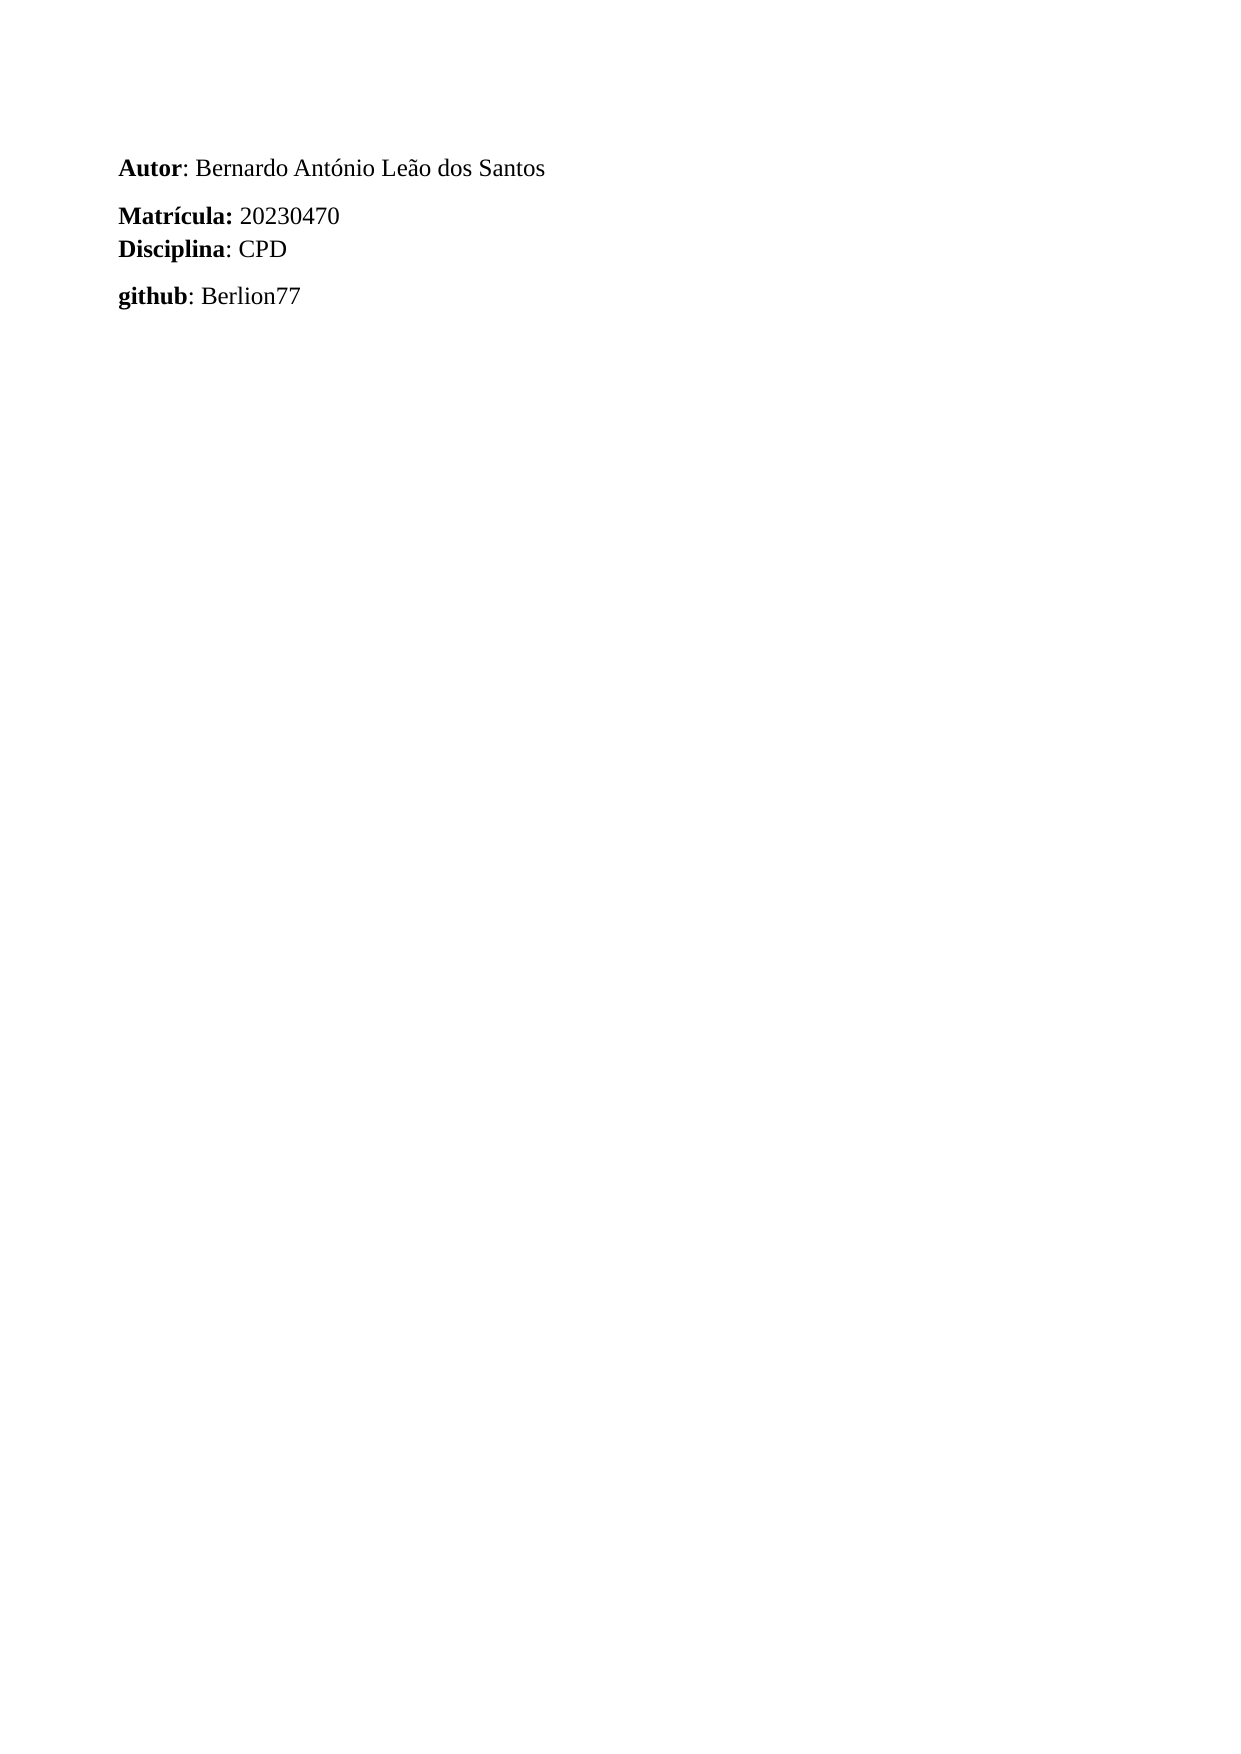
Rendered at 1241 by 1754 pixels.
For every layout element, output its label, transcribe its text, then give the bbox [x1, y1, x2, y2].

text Autor: Bernardo António Leão dos Santos [118, 153, 1122, 182]
text github: Berlion77 [118, 281, 1122, 310]
text Matrícula: 20230470 Disciplina: CPD [118, 201, 1122, 262]
